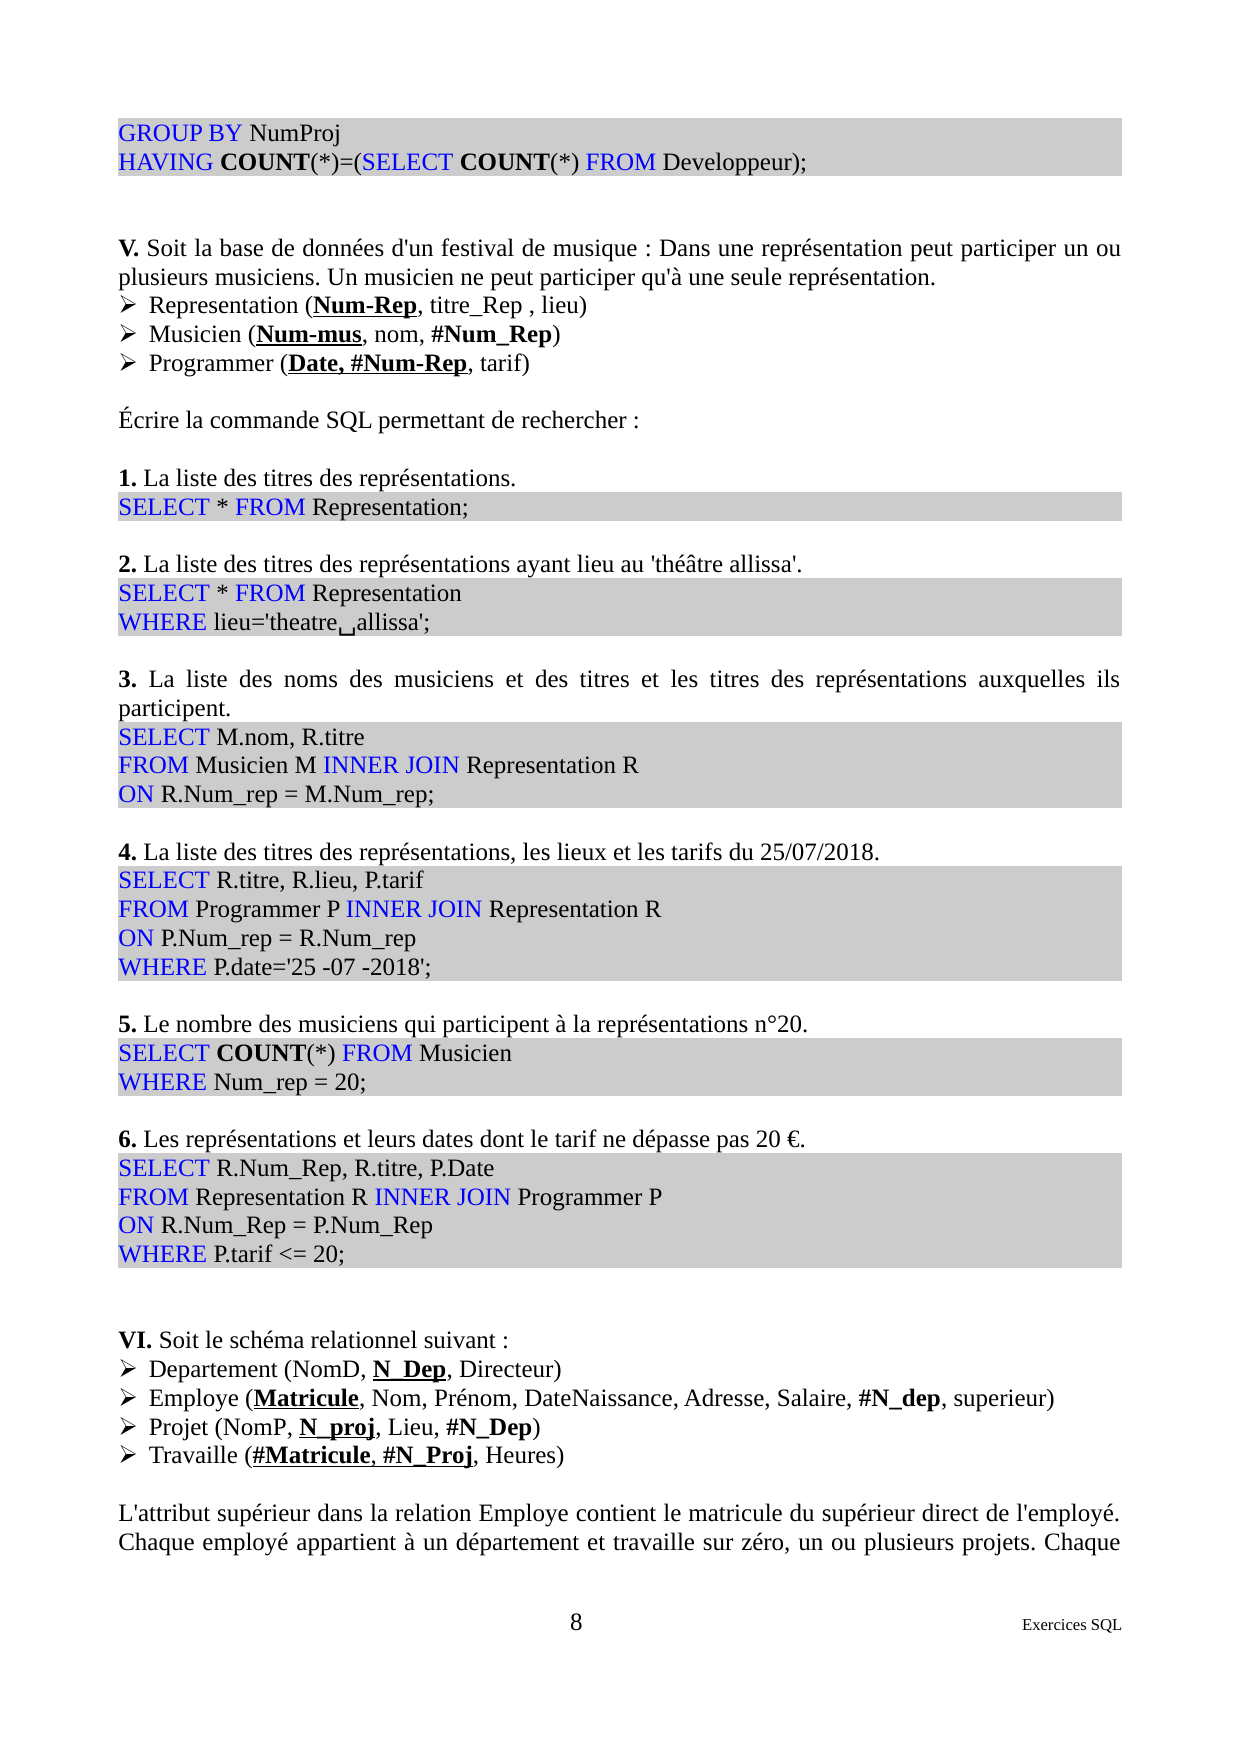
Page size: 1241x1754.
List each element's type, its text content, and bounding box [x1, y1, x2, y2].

list Representation (Num-Rep, titre_Rep , lieu) [118, 291, 1122, 319]
list Musicien (Num-mus, nom, #Num_Rep) [118, 319, 1122, 348]
text Écrire la commande SQL permettant de rechercher : [118, 406, 1122, 434]
text 5. Le nombre des musiciens qui participent à la représentations n°20. [118, 1009, 1122, 1038]
text V. Soit la base de données d'un festival de musique : Dans une représentation peut participer un ou plusieurs musiciens. Un musicien ne peut participer qu'à une seule représentation. [118, 233, 1122, 291]
text SELECT * FROM Representation; [118, 492, 1122, 521]
text 2. La liste des titres des représentations ayant lieu au 'théâtre allissa'. [118, 549, 1122, 578]
text FROM Musicien M INNER JOIN Representation R [118, 751, 1122, 779]
text VI. Soit le schéma relationnel suivant : [118, 1326, 1122, 1354]
text WHERE P.date='25 -07 -2018'; [118, 952, 1122, 981]
text SELECT COUNT(*) FROM Musicien [118, 1038, 1122, 1067]
text GROUP BY NumProj [118, 118, 1122, 147]
text ON P.Num_rep = R.Num_rep [118, 923, 1122, 952]
text L'attribut supérieur dans la relation Employe contient le matricule du supérieur direct de l'employé. Chaque employé appartient à un département et travaille sur zéro, un ou plusieurs projets. Chaque [118, 1498, 1122, 1556]
text HAVING COUNT(*)=(SELECT COUNT(*) FROM Developpeur); [118, 147, 1122, 176]
list Projet (NomP, N_proj, Lieu, #N_Dep) [118, 1412, 1122, 1441]
text SELECT M.nom, R.titre [118, 722, 1122, 751]
text 4. La liste des titres des représentations, les lieux et les tarifs du 25/07/2018. [118, 837, 1122, 866]
text 6. Les représentations et leurs dates dont le tarif ne dépasse pas 20 €. [118, 1124, 1122, 1153]
text ON R.Num_rep = M.Num_rep; [118, 779, 1122, 808]
text SELECT * FROM Representation [118, 578, 1122, 607]
text ON R.Num_Rep = P.Num_Rep [118, 1211, 1122, 1239]
text FROM Programmer P INNER JOIN Representation R [118, 894, 1122, 923]
text 1. La liste des titres des représentations. [118, 463, 1122, 492]
text SELECT R.titre, R.lieu, P.tarif [118, 866, 1122, 894]
list Employe (Matricule, Nom, Prénom, DateNaissance, Adresse, Salaire, #N_dep, superieur) [118, 1383, 1122, 1412]
list Travaille (#Matricule, #N_Proj, Heures) [118, 1441, 1122, 1469]
text WHERE lieu='theatre␣allissa'; [118, 607, 1122, 636]
text 3. La liste des noms des musiciens et des titres et les titres des représentations auxquelles ils participent. [118, 664, 1122, 722]
text WHERE P.tarif <= 20; [118, 1239, 1122, 1268]
list Departement (NomD, N_Dep, Directeur) [118, 1354, 1122, 1383]
text SELECT R.Num_Rep, R.titre, P.Date [118, 1153, 1122, 1182]
list Programmer (Date, #Num-Rep, tarif) [118, 348, 1122, 377]
text FROM Representation R INNER JOIN Programmer P [118, 1182, 1122, 1211]
text WHERE Num_rep = 20; [118, 1067, 1122, 1096]
